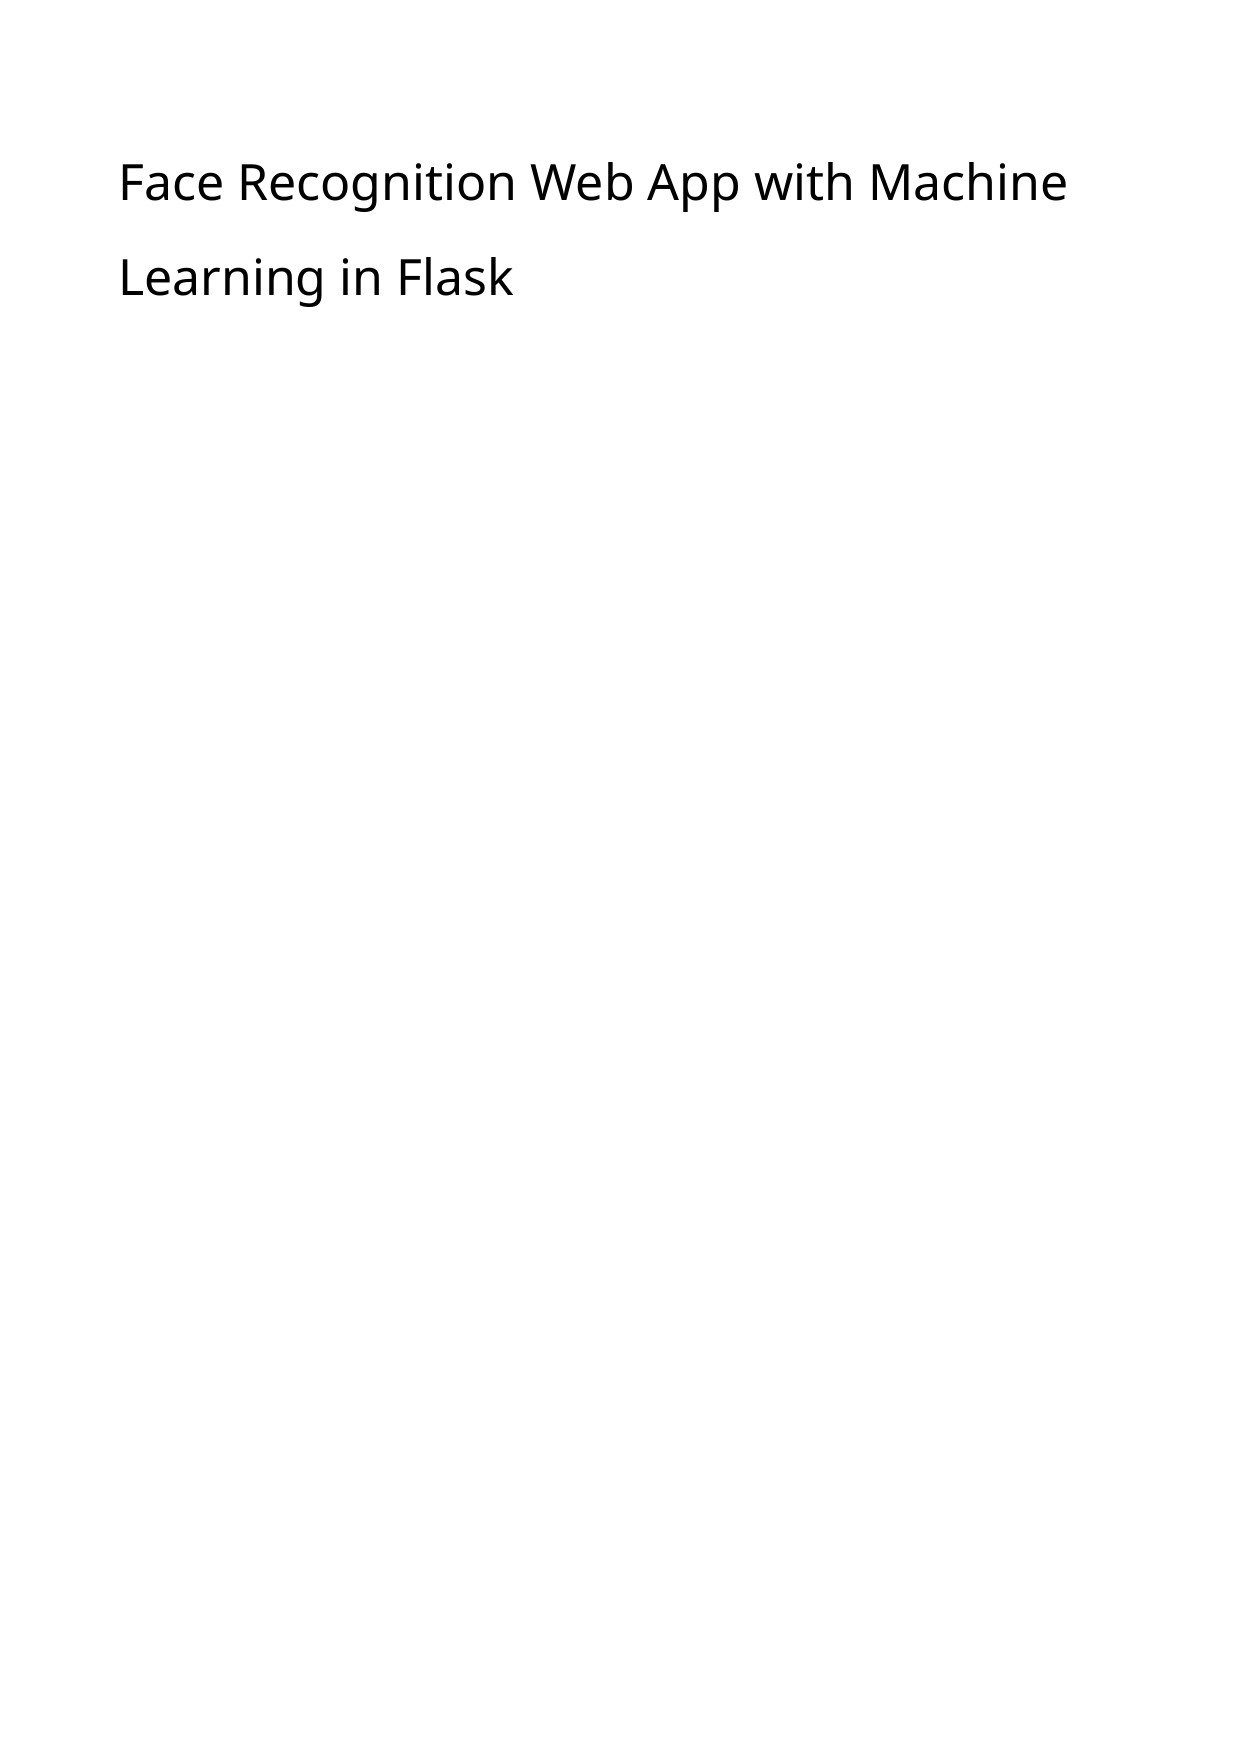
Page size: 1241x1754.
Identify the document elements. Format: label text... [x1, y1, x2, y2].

subtitle Face Recognition Web App with Machine Learning in Flask [118, 147, 1122, 310]
